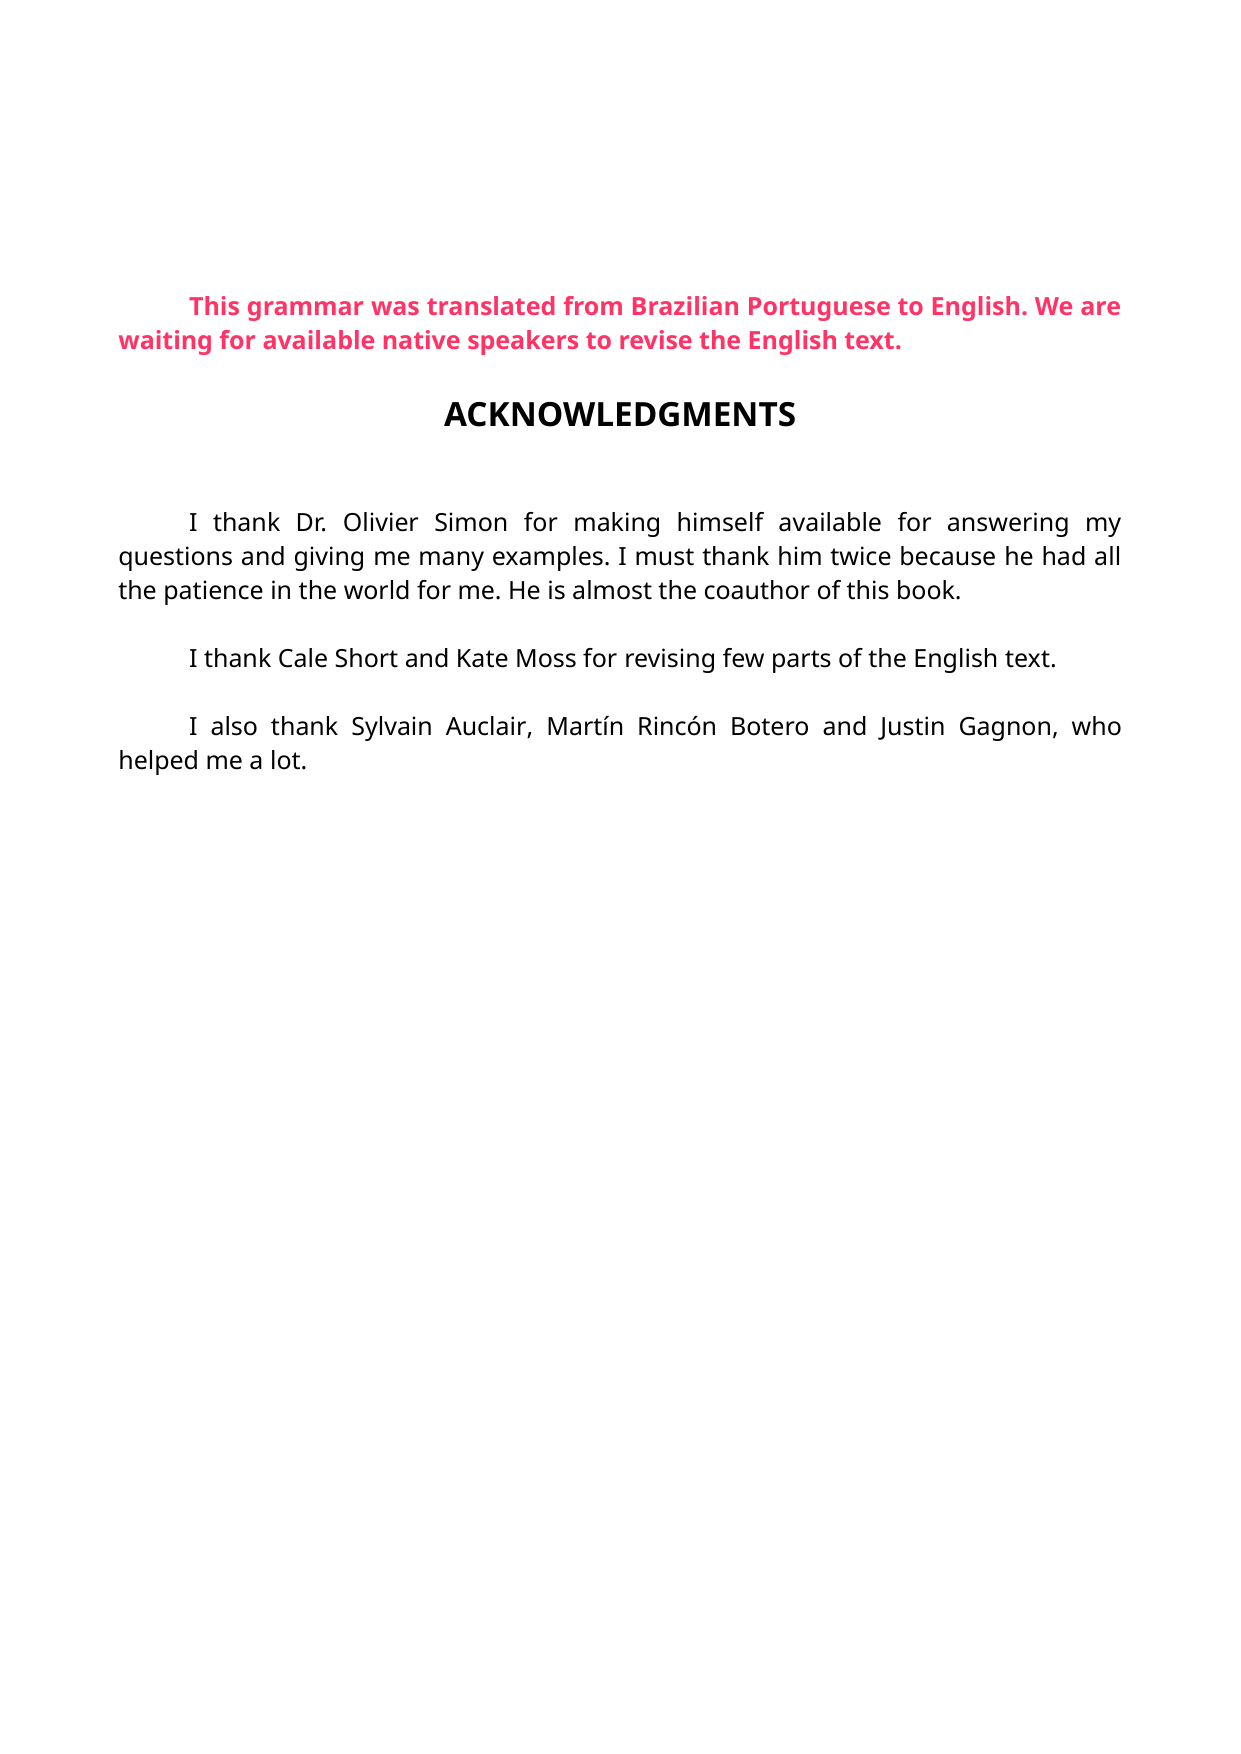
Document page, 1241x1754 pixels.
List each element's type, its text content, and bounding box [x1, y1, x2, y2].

text I thank Dr. Olivier Simon for making himself available for answering my questions and giving me many examples. I must thank him twice because he had all the patience in the world for me. He is almost the coauthor of this book. [118, 504, 1122, 606]
text This grammar was translated from Brazilian Portuguese to English. We are waiting for available native speakers to revise the English text. [118, 288, 1122, 357]
text ACKNOWLEDGMENTS [118, 391, 1122, 436]
text I also thank Sylvain Auclair, Martín Rincón Botero and Justin Gagnon, who helped me a lot. [118, 708, 1122, 777]
text I thank Cale Short and Kate Moss for revising few parts of the English text. [118, 640, 1122, 674]
